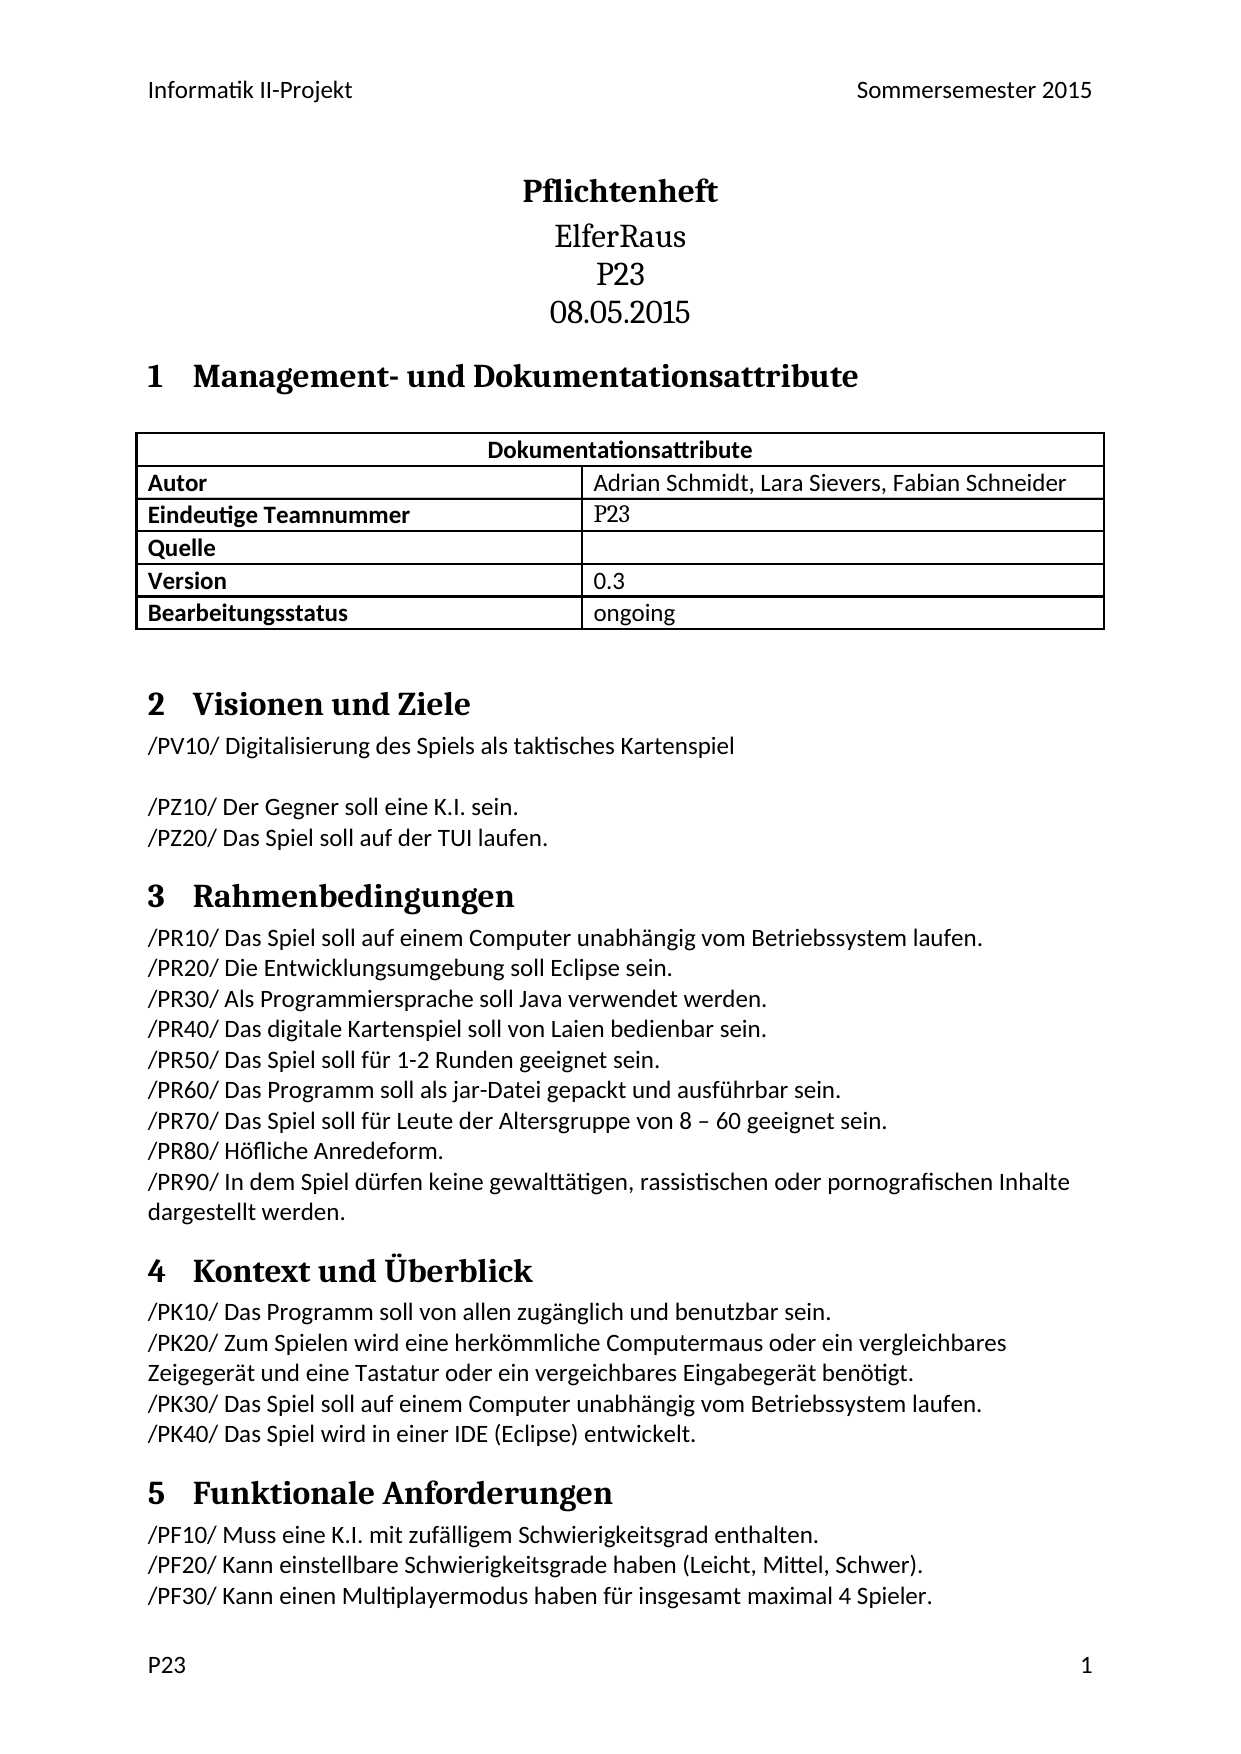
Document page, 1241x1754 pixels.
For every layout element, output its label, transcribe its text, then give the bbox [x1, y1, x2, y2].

text /PZ20/ Das Spiel soll auf der TUI laufen. [148, 822, 1093, 852]
table_cell [583, 532, 1103, 563]
table_cell Quelle [138, 532, 581, 563]
text /PR30/ Als Programmiersprache soll Java verwendet werden. [148, 983, 1093, 1013]
text /PR10/ Das Spiel soll auf einem Computer unabhängig vom Betriebssystem laufen. [148, 922, 1093, 952]
text /PF10/ Muss eine K.I. mit zufälligem Schwierigkeitsgrad enthalten. [148, 1519, 1093, 1549]
table_cell Adrian Schmidt, Lara Sievers, Fabian Schneider [583, 467, 1103, 497]
text /PR90/ In dem Spiel dürfen keine gewalttätigen, rassistischen oder pornografischen Inhalte dargestellt werden. [148, 1166, 1093, 1227]
text /PR40/ Das digitale Kartenspiel soll von Laien bedienbar sein. [148, 1013, 1093, 1044]
text /PK40/ Das Spiel wird in einer IDE (Eclipse) entwickelt. [148, 1419, 1093, 1449]
table_cell ongoing [583, 598, 1103, 628]
text /PR20/ Die Entwicklungsumgebung soll Eclipse sein. [148, 952, 1093, 983]
text /PK30/ Das Spiel soll auf einem Computer unabhängig vom Betriebssystem laufen. [148, 1388, 1093, 1419]
text ElferRaus [148, 217, 1093, 256]
text /PR50/ Das Spiel soll für 1-2 Runden geeignet sein. [148, 1044, 1093, 1074]
text /PK10/ Das Programm soll von allen zugänglich und benutzbar sein. [148, 1297, 1093, 1327]
table_cell Autor [138, 467, 581, 497]
text /PR60/ Das Programm soll als jar-Datei gepackt und ausführbar sein. [148, 1074, 1093, 1105]
text /PV10/ Digitalisierung des Spiels als taktisches Kartenspiel [148, 730, 1093, 761]
text /PZ10/ Der Gegner soll eine K.I. sein. [148, 791, 1093, 822]
table_cell P23 [583, 500, 1103, 530]
text /PF30/ Kann einen Multiplayermodus haben für insgesamt maximal 4 Spieler. [148, 1580, 1093, 1610]
title Pflichtenheft [148, 173, 1093, 211]
text /PF20/ Kann einstellbare Schwierigkeitsgrade haben (Leicht, Mittel, Schwer). [148, 1549, 1093, 1580]
subtitle Rahmenbedingungen [148, 877, 1093, 916]
text 08.05.2015 [148, 294, 1093, 332]
table_cell Eindeutige Teamnummer [138, 500, 581, 530]
text /PR80/ Höfliche Anredeform. [148, 1135, 1093, 1166]
subtitle Management- und Dokumentationsattribute [148, 357, 1093, 396]
text /PR70/ Das Spiel soll für Leute der Altersgruppe von 8 – 60 geeignet sein. [148, 1105, 1093, 1135]
table_header Dokumentationsattribute [138, 434, 1103, 465]
subtitle Funktionale Anforderungen [148, 1474, 1093, 1512]
text P23 [148, 256, 1093, 294]
text /PK20/ Zum Spielen wird eine herkömmliche Computermaus oder ein vergleichbares Zeigegerät und eine Tastatur oder ein vergeichbares Eingabegerät benötigt. [148, 1327, 1093, 1388]
table_cell 0.3 [583, 565, 1103, 595]
table_cell Bearbeitungsstatus [138, 598, 581, 628]
subtitle Visionen und Ziele [148, 686, 1093, 724]
table_cell Version [138, 565, 581, 595]
subtitle Kontext und Überblick [148, 1252, 1093, 1290]
